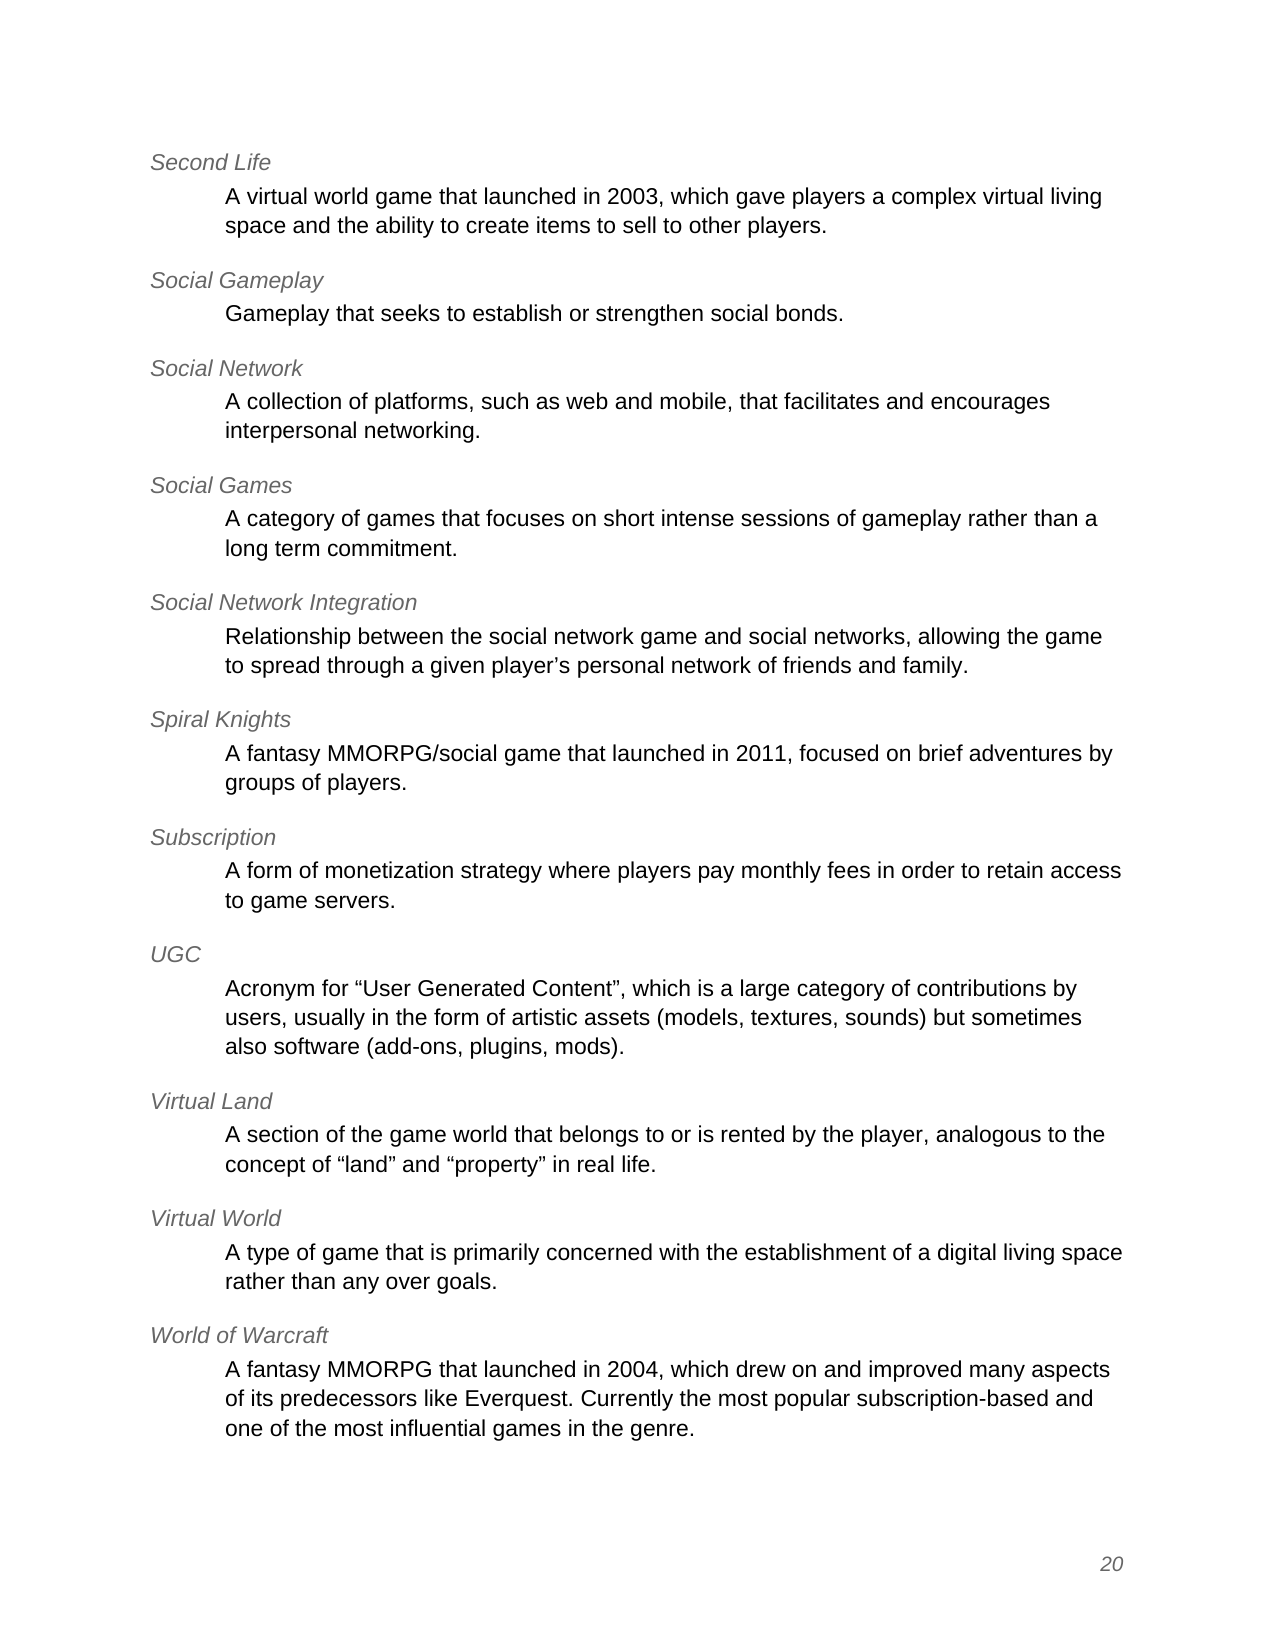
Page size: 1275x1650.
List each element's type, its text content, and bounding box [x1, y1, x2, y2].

subtitle Second Life [150, 150, 1125, 176]
subtitle Spiral Knights [150, 707, 1125, 733]
subtitle UGC [150, 942, 1125, 967]
text Relationship between the social network game and social networks, allowing the game to spread through a given player’s personal network of friends and family. [225, 623, 1125, 678]
subtitle Social Gameplay [150, 267, 1125, 293]
subtitle Social Network [150, 355, 1125, 381]
text A category of games that focuses on short intense sessions of gameplay rather than a long term commitment. [225, 506, 1125, 561]
text A virtual world game that launched in 2003, which gave players a complex virtual living space and the ability to create items to sell to other players. [225, 183, 1125, 238]
text A type of game that is primarily concerned with the establishment of a digital living space rather than any over goals. [225, 1239, 1125, 1294]
subtitle World of Warcraft [150, 1323, 1125, 1348]
subtitle Social Network Integration [150, 590, 1125, 615]
text Gameplay that seeks to establish or strengthen social bonds. [225, 301, 1125, 326]
text A form of monetization strategy where players pay monthly fees in order to retain access to game servers. [225, 858, 1125, 913]
text A collection of platforms, such as web and mobile, that facilitates and encourages interpersonal networking. [225, 389, 1125, 444]
text A fantasy MMORPG that launched in 2004, which drew on and improved many aspects of its predecessors like Everquest. Currently the most popular subscription-based and one of the most influential games in the genre. [225, 1356, 1125, 1441]
text A section of the game world that belongs to or is rented by the player, analogous to the concept of “land” and “property” in real life. [225, 1122, 1125, 1177]
text A fantasy MMORPG/social game that launched in 2011, focused on brief adventures by groups of players. [225, 741, 1125, 796]
subtitle Social Games [150, 472, 1125, 498]
text Acronym for “User Generated Content”, which is a large category of contributions by users, usually in the form of artistic assets (models, textures, sounds) but sometimes also software (add-ons, plugins, mods). [225, 975, 1125, 1059]
subtitle Virtual Land [150, 1088, 1125, 1114]
subtitle Virtual World [150, 1206, 1125, 1231]
subtitle Subscription [150, 824, 1125, 850]
